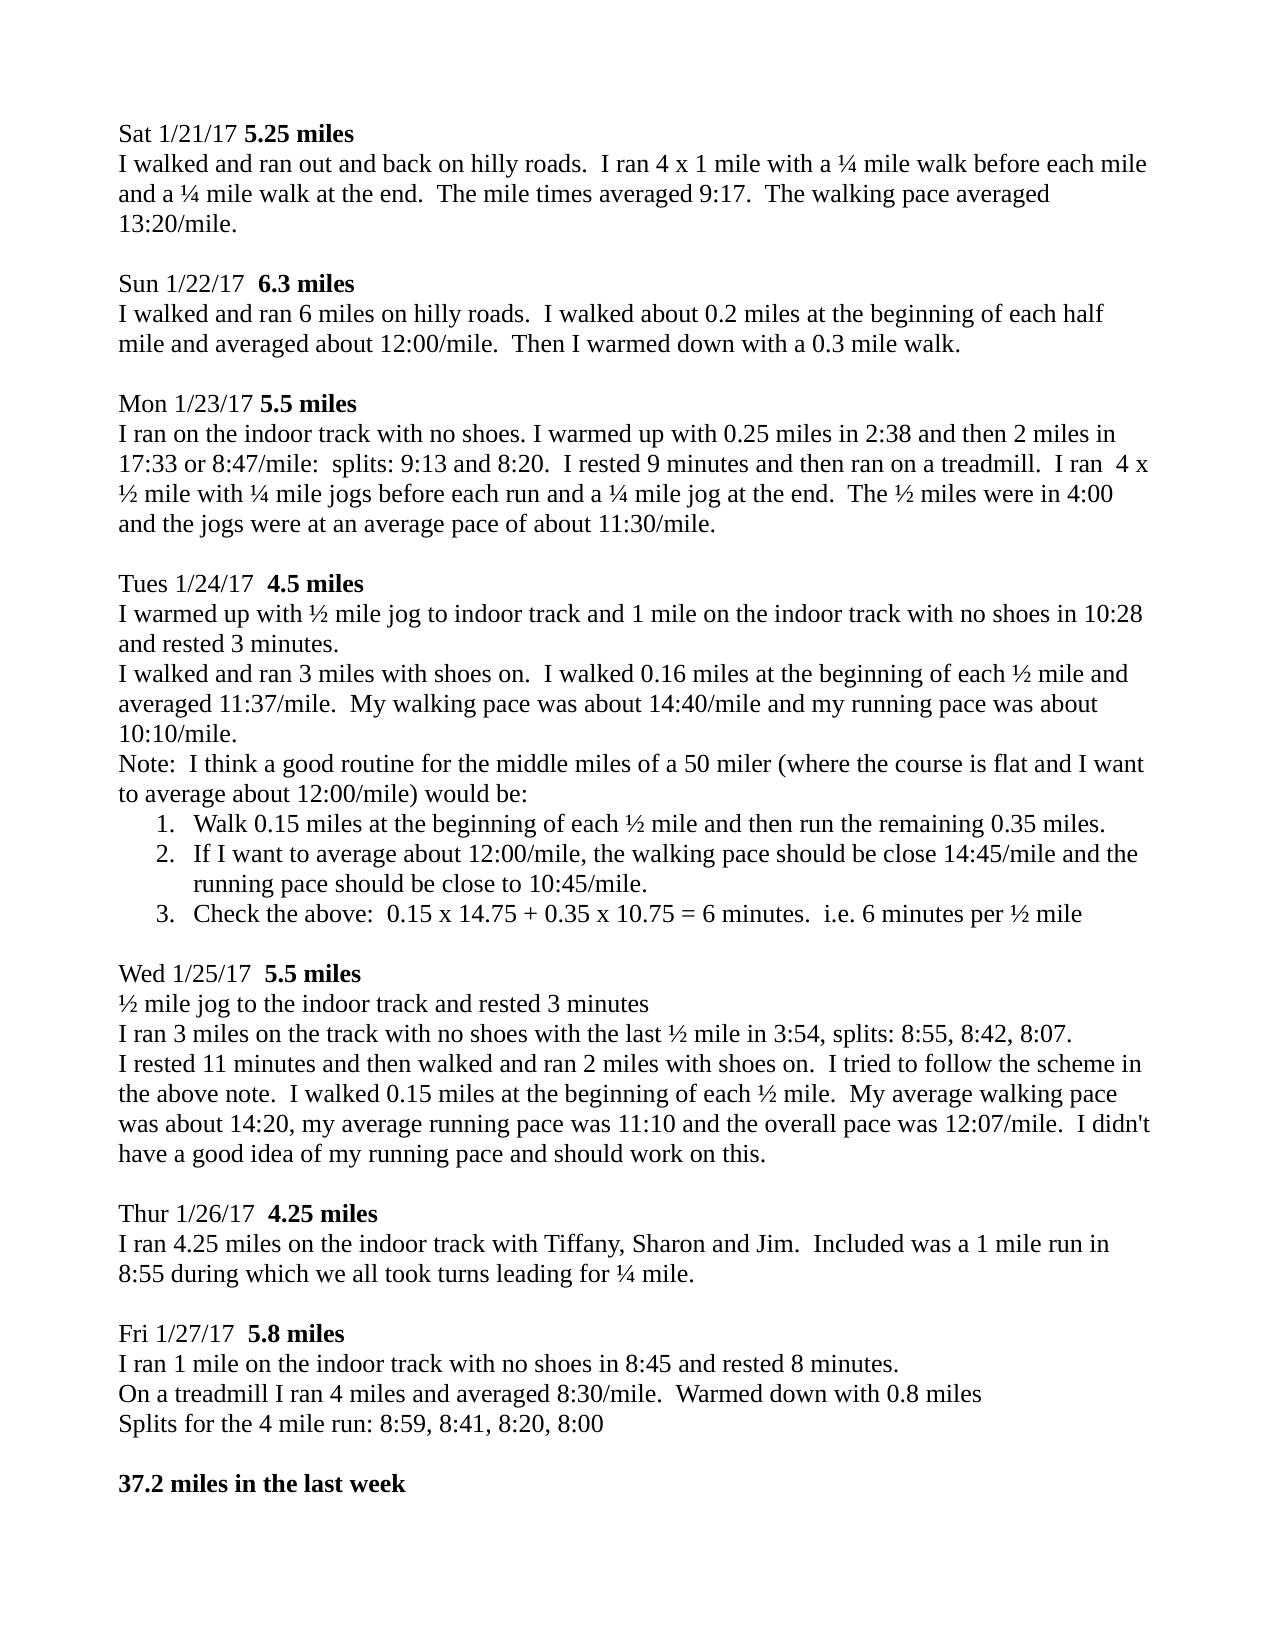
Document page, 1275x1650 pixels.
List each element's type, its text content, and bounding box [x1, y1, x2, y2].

text On a treadmill I ran 4 miles and averaged 8:30/mile. Warmed down with 0.8 miles [118, 1378, 1157, 1408]
list If I want to average about 12:00/mile, the walking pace should be close 14:45/mile and the running pace should be close to 10:45/mile. [156, 838, 1157, 898]
text I walked and ran 6 miles on hilly roads. I walked about 0.2 miles at the beginning of each half mile and averaged about 12:00/mile. Then I warmed down with a 0.3 mile walk. [118, 298, 1157, 358]
text I ran on the indoor track with no shoes. I warmed up with 0.25 miles in 2:38 and then 2 miles in 17:33 or 8:47/mile: splits: 9:13 and 8:20. I rested 9 minutes and then ran on a treadmill. I ran 4 x ½ mile with ¼ mile jogs before each run and a ¼ mile jog at the end. The ½ miles were in 4:00 and the jogs were at an average pace of about 11:30/mile. [118, 418, 1157, 538]
text Splits for the 4 mile run: 8:59, 8:41, 8:20, 8:00 [118, 1408, 1157, 1438]
text I warmed up with ½ mile jog to indoor track and 1 mile on the indoor track with no shoes in 10:28 and rested 3 minutes. [118, 598, 1157, 658]
text I rested 11 minutes and then walked and ran 2 miles with shoes on. I tried to follow the scheme in the above note. I walked 0.15 miles at the beginning of each ½ mile. My average walking pace was about 14:20, my average running pace was 11:10 and the overall pace was 12:07/mile. I didn't have a good idea of my running pace and should work on this. [118, 1048, 1157, 1168]
text I walked and ran 3 miles with shoes on. I walked 0.16 miles at the beginning of each ½ mile and averaged 11:37/mile. My walking pace was about 14:40/mile and my running pace was about 10:10/mile. [118, 658, 1157, 748]
text I walked and ran out and back on hilly roads. I ran 4 x 1 mile with a ¼ mile walk before each mile and a ¼ mile walk at the end. The mile times averaged 9:17. The walking pace averaged 13:20/mile. [118, 148, 1157, 238]
text Mon 1/23/17 5.5 miles [118, 388, 1157, 418]
list Walk 0.15 miles at the beginning of each ½ mile and then run the remaining 0.35 miles. [156, 808, 1157, 838]
text I ran 4.25 miles on the indoor track with Tiffany, Sharon and Jim. Included was a 1 mile run in 8:55 during which we all took turns leading for ¼ mile. [118, 1228, 1157, 1288]
text Thur 1/26/17 4.25 miles [118, 1198, 1157, 1228]
text Sun 1/22/17 6.3 miles [118, 268, 1157, 298]
text I ran 1 mile on the indoor track with no shoes in 8:45 and rested 8 minutes. [118, 1348, 1157, 1378]
text Wed 1/25/17 5.5 miles [118, 958, 1157, 988]
list Check the above: 0.15 x 14.75 + 0.35 x 10.75 = 6 minutes. i.e. 6 minutes per ½ mile [156, 898, 1157, 928]
text Fri 1/27/17 5.8 miles [118, 1318, 1157, 1348]
text Sat 1/21/17 5.25 miles [118, 118, 1157, 148]
text Tues 1/24/17 4.5 miles [118, 568, 1157, 598]
text I ran 3 miles on the track with no shoes with the last ½ mile in 3:54, splits: 8:55, 8:42, 8:07. [118, 1018, 1157, 1048]
text ½ mile jog to the indoor track and rested 3 minutes [118, 988, 1157, 1018]
text 37.2 miles in the last week [118, 1468, 1157, 1498]
text Note: I think a good routine for the middle miles of a 50 miler (where the course is flat and I want to average about 12:00/mile) would be: [118, 748, 1157, 808]
